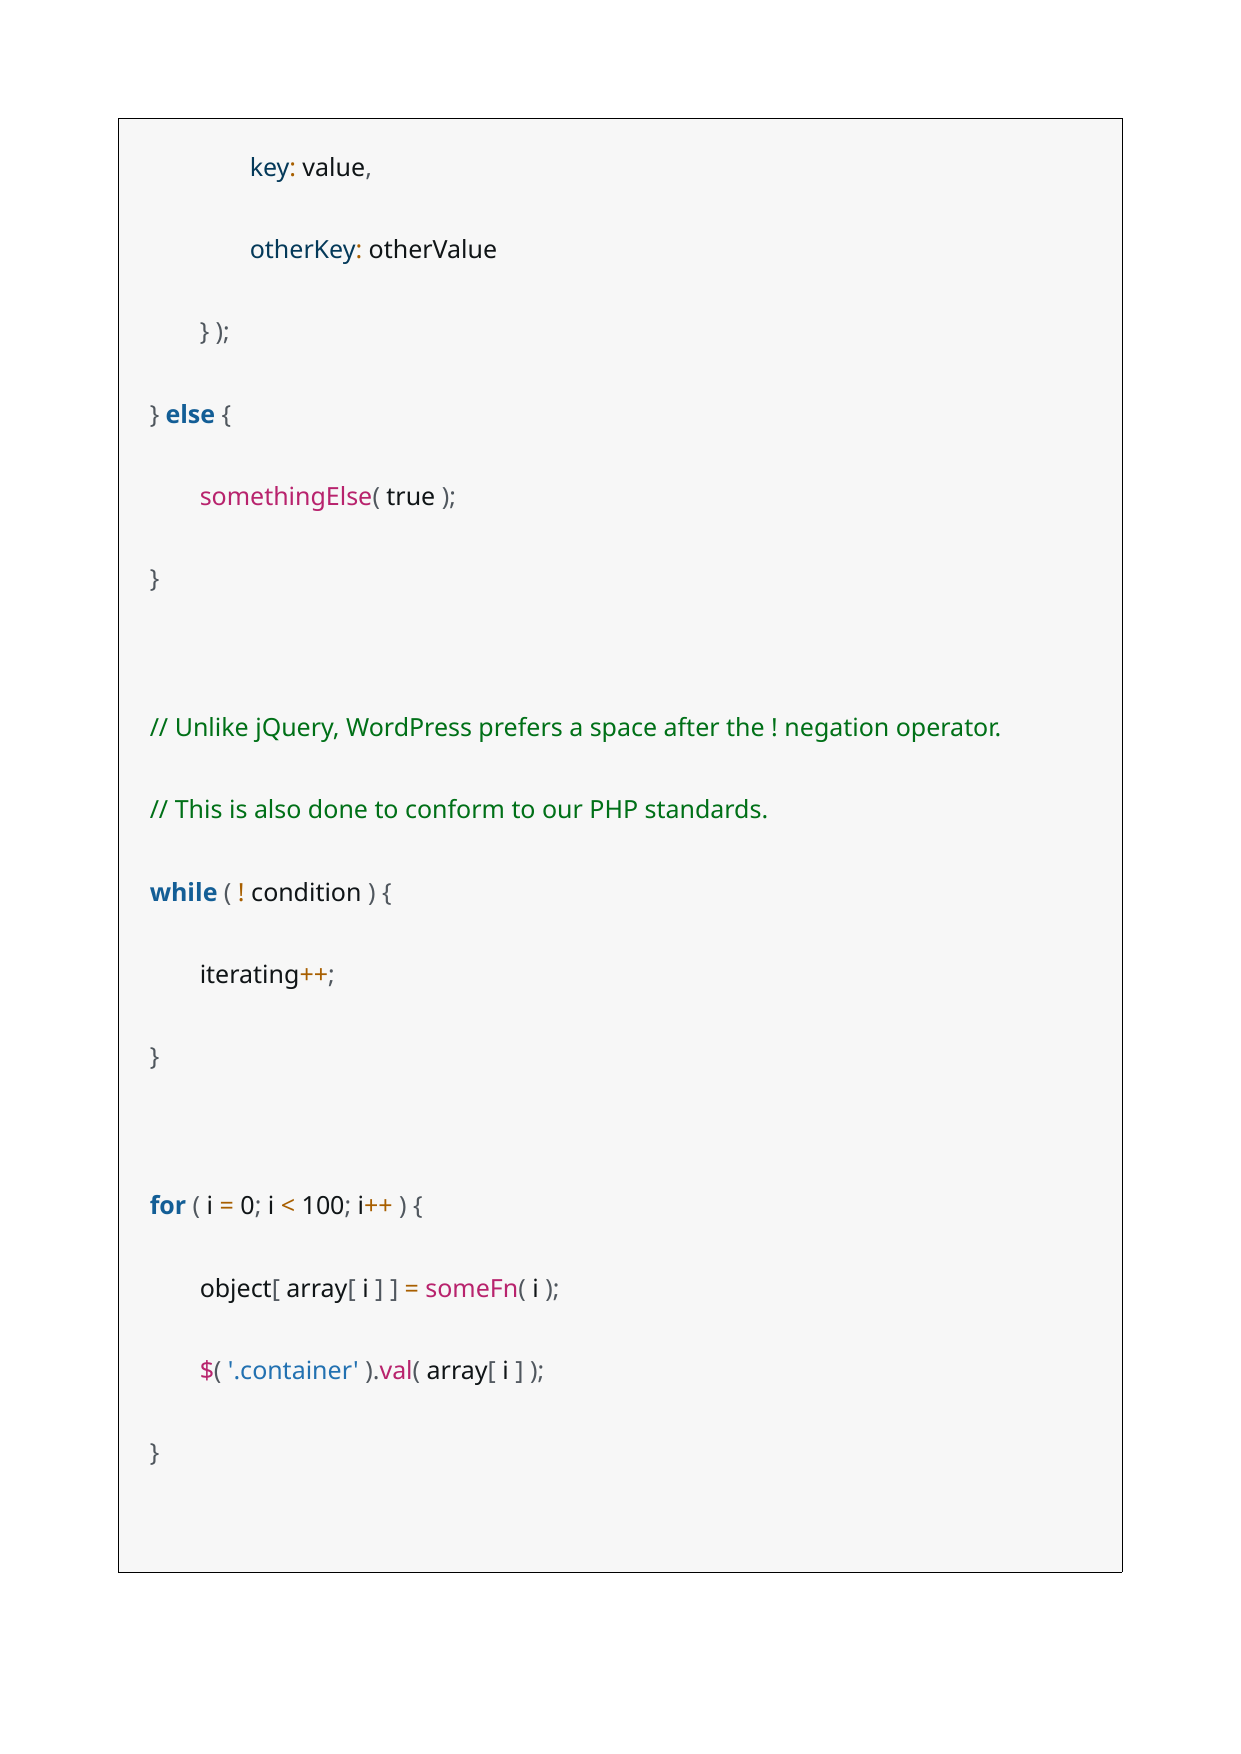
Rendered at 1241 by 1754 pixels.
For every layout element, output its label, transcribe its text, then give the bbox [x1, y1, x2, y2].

text // Unlike jQuery, WordPress prefers a space after the ! negation operator. [119, 678, 1122, 744]
text } ); [119, 283, 1122, 348]
text while ( ! condition ) { [119, 843, 1122, 908]
text key: value, [119, 119, 1122, 183]
text otherKey: otherValue [119, 200, 1122, 266]
text object[ array[ i ] ] = someFn( i ); [119, 1239, 1122, 1304]
text } [119, 1008, 1122, 1073]
text somethingElse( true ); [119, 447, 1122, 513]
text for ( i = 0; i < 100; i++ ) { [119, 1157, 1122, 1222]
text } [119, 1403, 1122, 1469]
text } [119, 529, 1122, 595]
text iterating++; [119, 925, 1122, 991]
text } else { [119, 365, 1122, 430]
text $( '.container' ).val( array[ i ] ); [119, 1321, 1122, 1387]
text // This is also done to conform to our PHP standards. [119, 761, 1122, 826]
